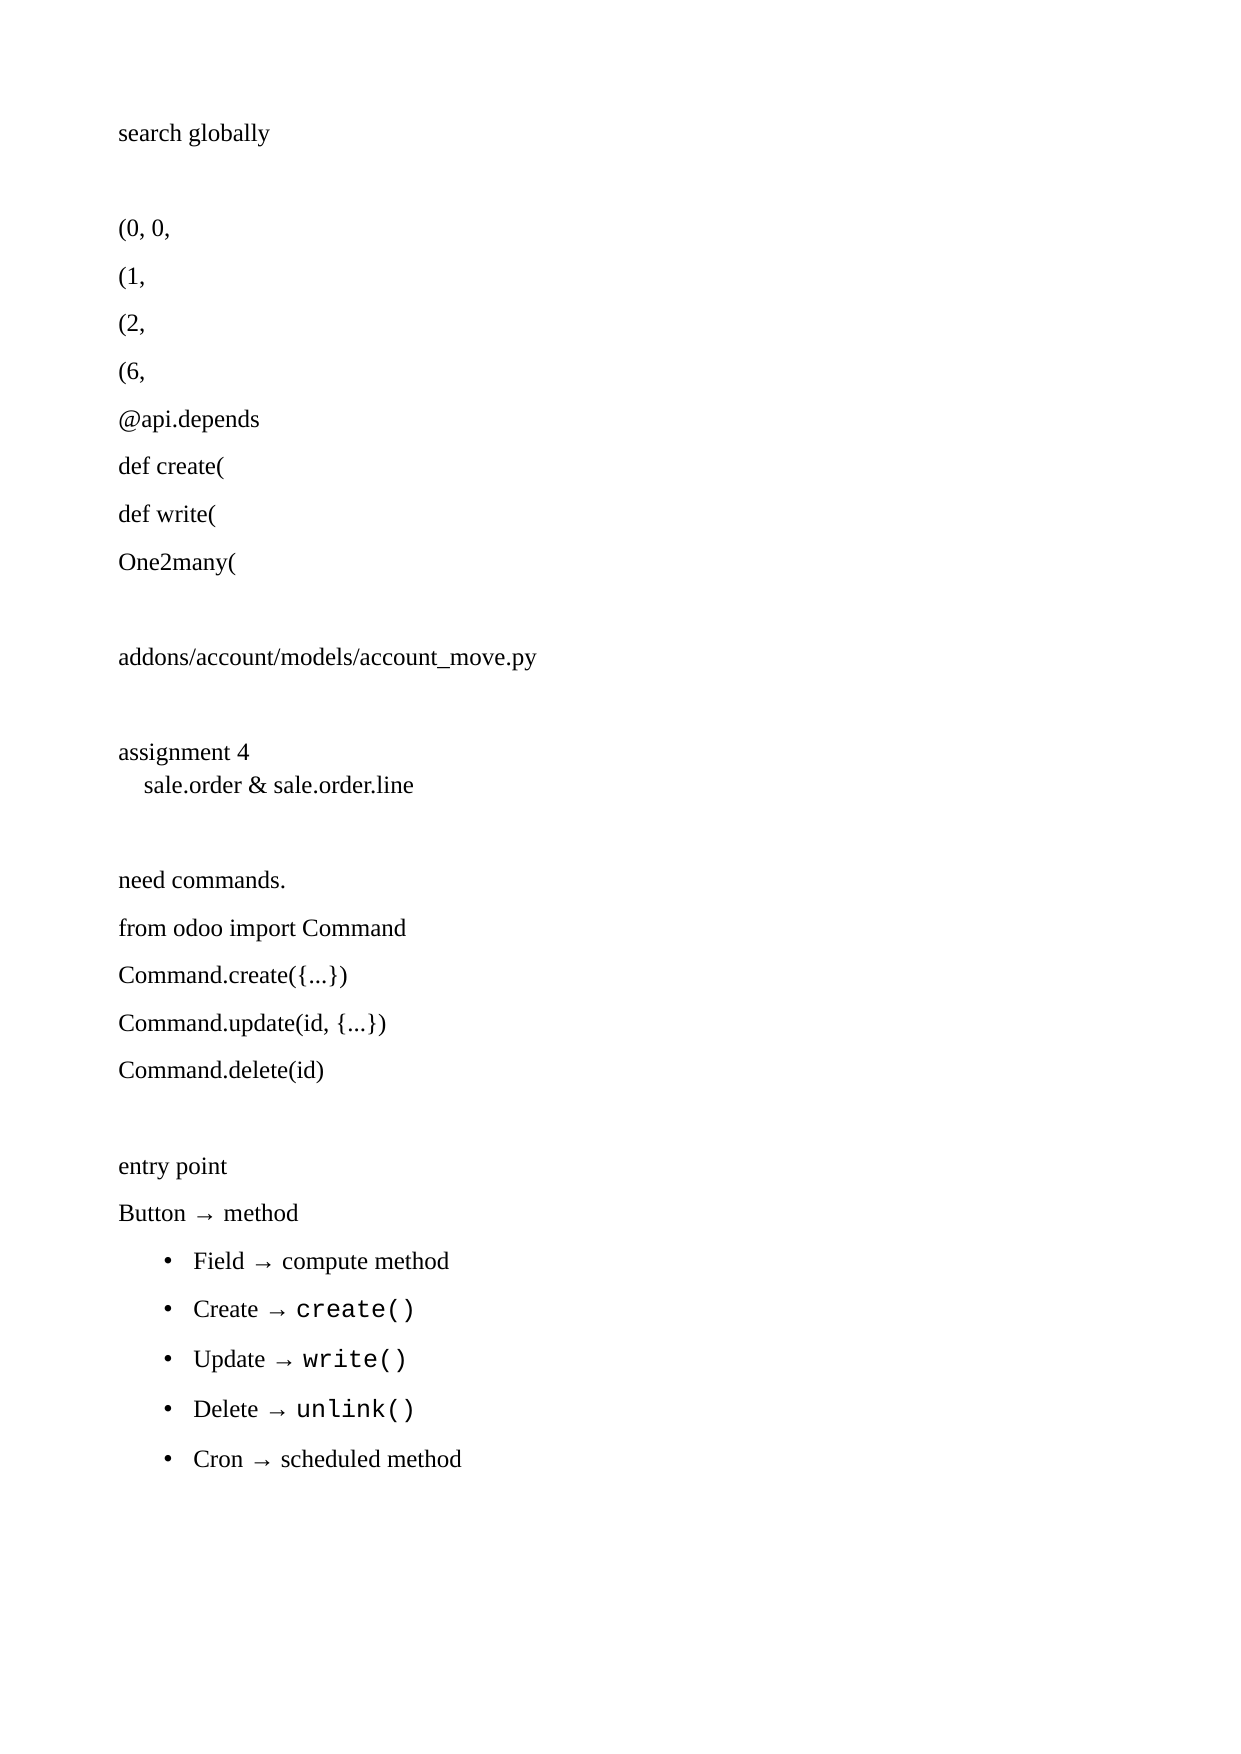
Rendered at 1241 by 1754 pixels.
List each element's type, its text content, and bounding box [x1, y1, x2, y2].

text addons/account/models/account_move.py [118, 642, 1122, 671]
text (6, [118, 356, 1122, 385]
text def write( [118, 499, 1122, 528]
list Delete → unlink() [164, 1394, 1122, 1424]
text @api.depends [118, 404, 1122, 432]
text def create( [118, 451, 1122, 480]
text Command.delete(id) [118, 1056, 1122, 1084]
text Command.create({...}) [118, 960, 1122, 989]
list Cron → scheduled method [164, 1444, 1122, 1472]
list Update → write() [164, 1344, 1122, 1374]
text Button → method [118, 1198, 1122, 1227]
text One2many( [118, 547, 1122, 575]
text Command.update(id, {...}) [118, 1008, 1122, 1037]
text need commands. [118, 865, 1122, 894]
list Create → create() [164, 1294, 1122, 1324]
list Field → compute method [164, 1246, 1122, 1275]
text search globally [118, 118, 1122, 147]
text assignment 4 📌 sale.order & sale.order.line [118, 737, 1122, 799]
text (0, 0, [118, 213, 1122, 242]
text (1, [118, 261, 1122, 290]
text from odoo import Command [118, 913, 1122, 942]
text entry point [118, 1151, 1122, 1179]
text (2, [118, 308, 1122, 337]
